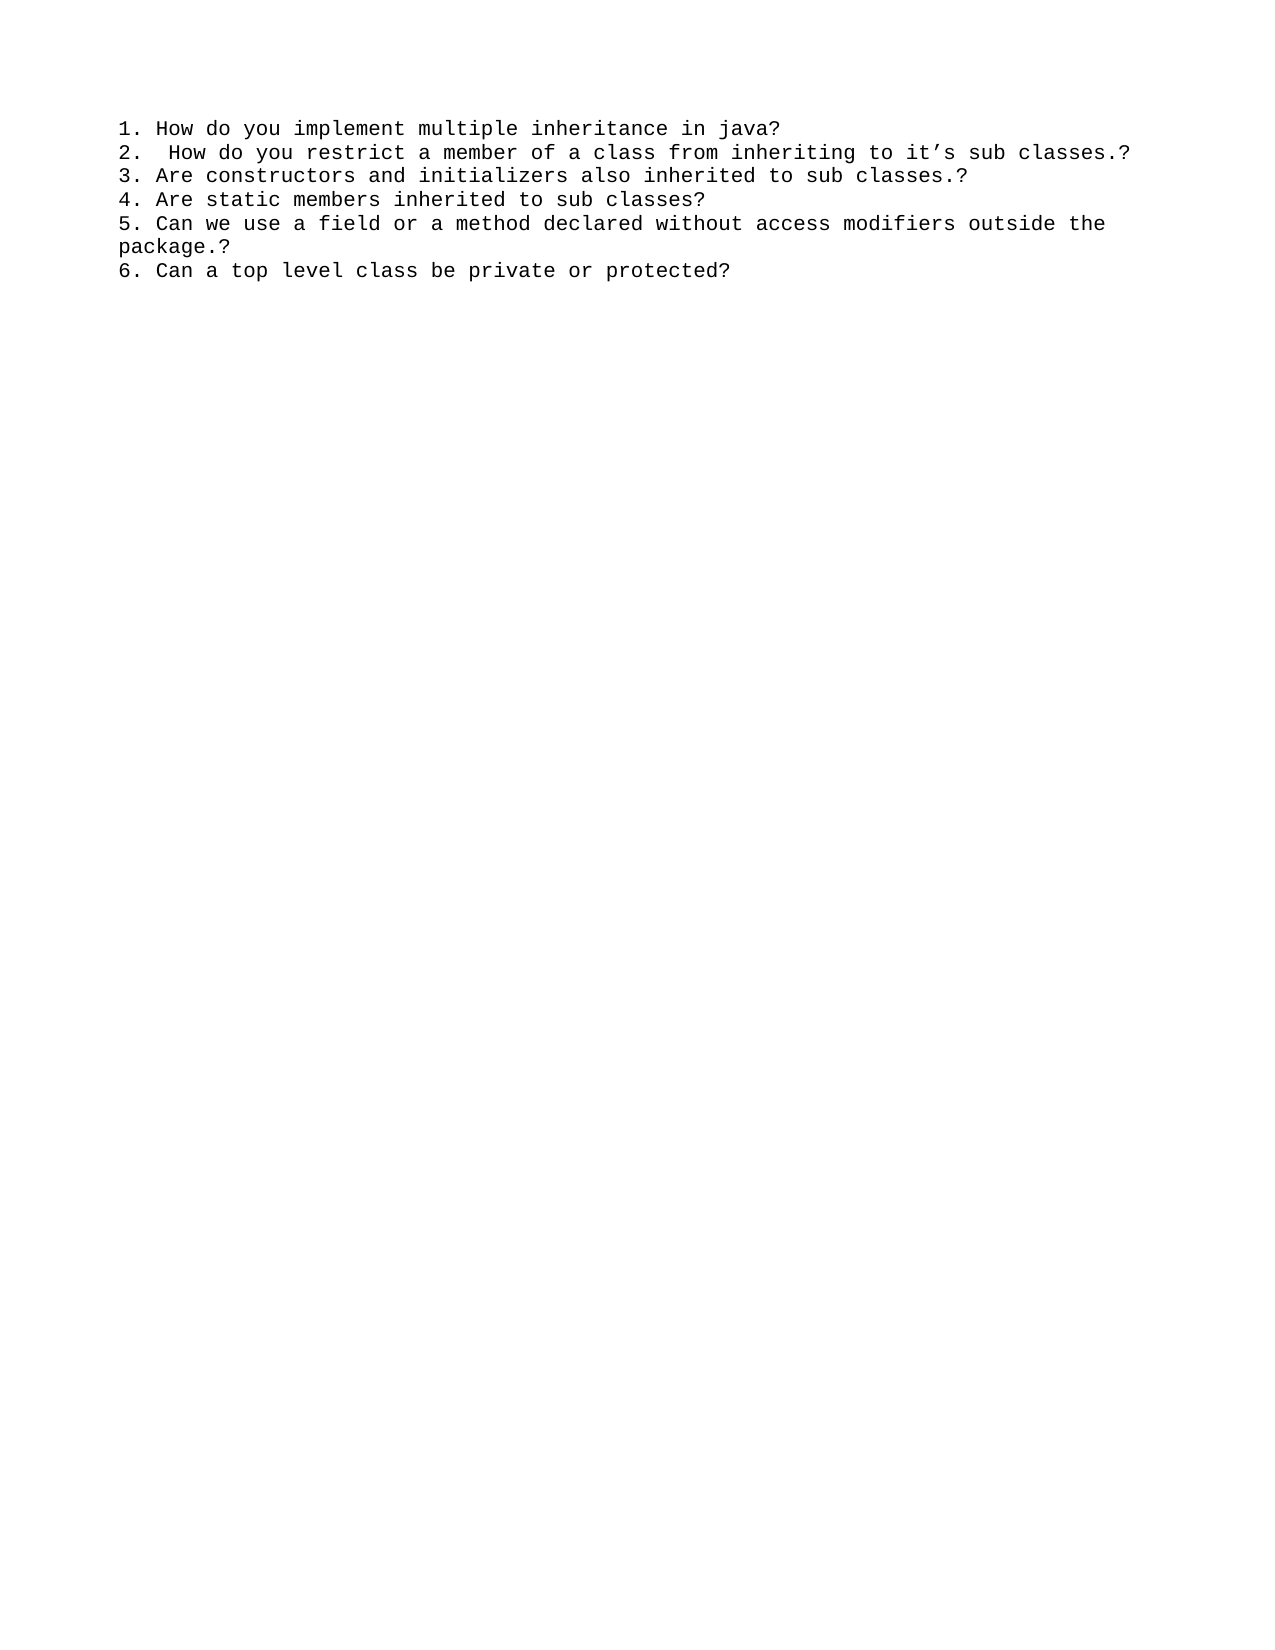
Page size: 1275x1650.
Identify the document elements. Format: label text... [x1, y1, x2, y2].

text 5. Can we use a field or a method declared without access modifiers outside the package.? [118, 213, 1157, 260]
text 2. How do you restrict a member of a class from inheriting to it’s sub classes.? [118, 142, 1157, 165]
text 3. Are constructors and initializers also inherited to sub classes.? [118, 165, 1157, 189]
text 4. Are static members inherited to sub classes? [118, 189, 1157, 213]
text 1. How do you implement multiple inheritance in java? [118, 118, 1157, 142]
text 6. Can a top level class be private or protected? [118, 260, 1157, 284]
